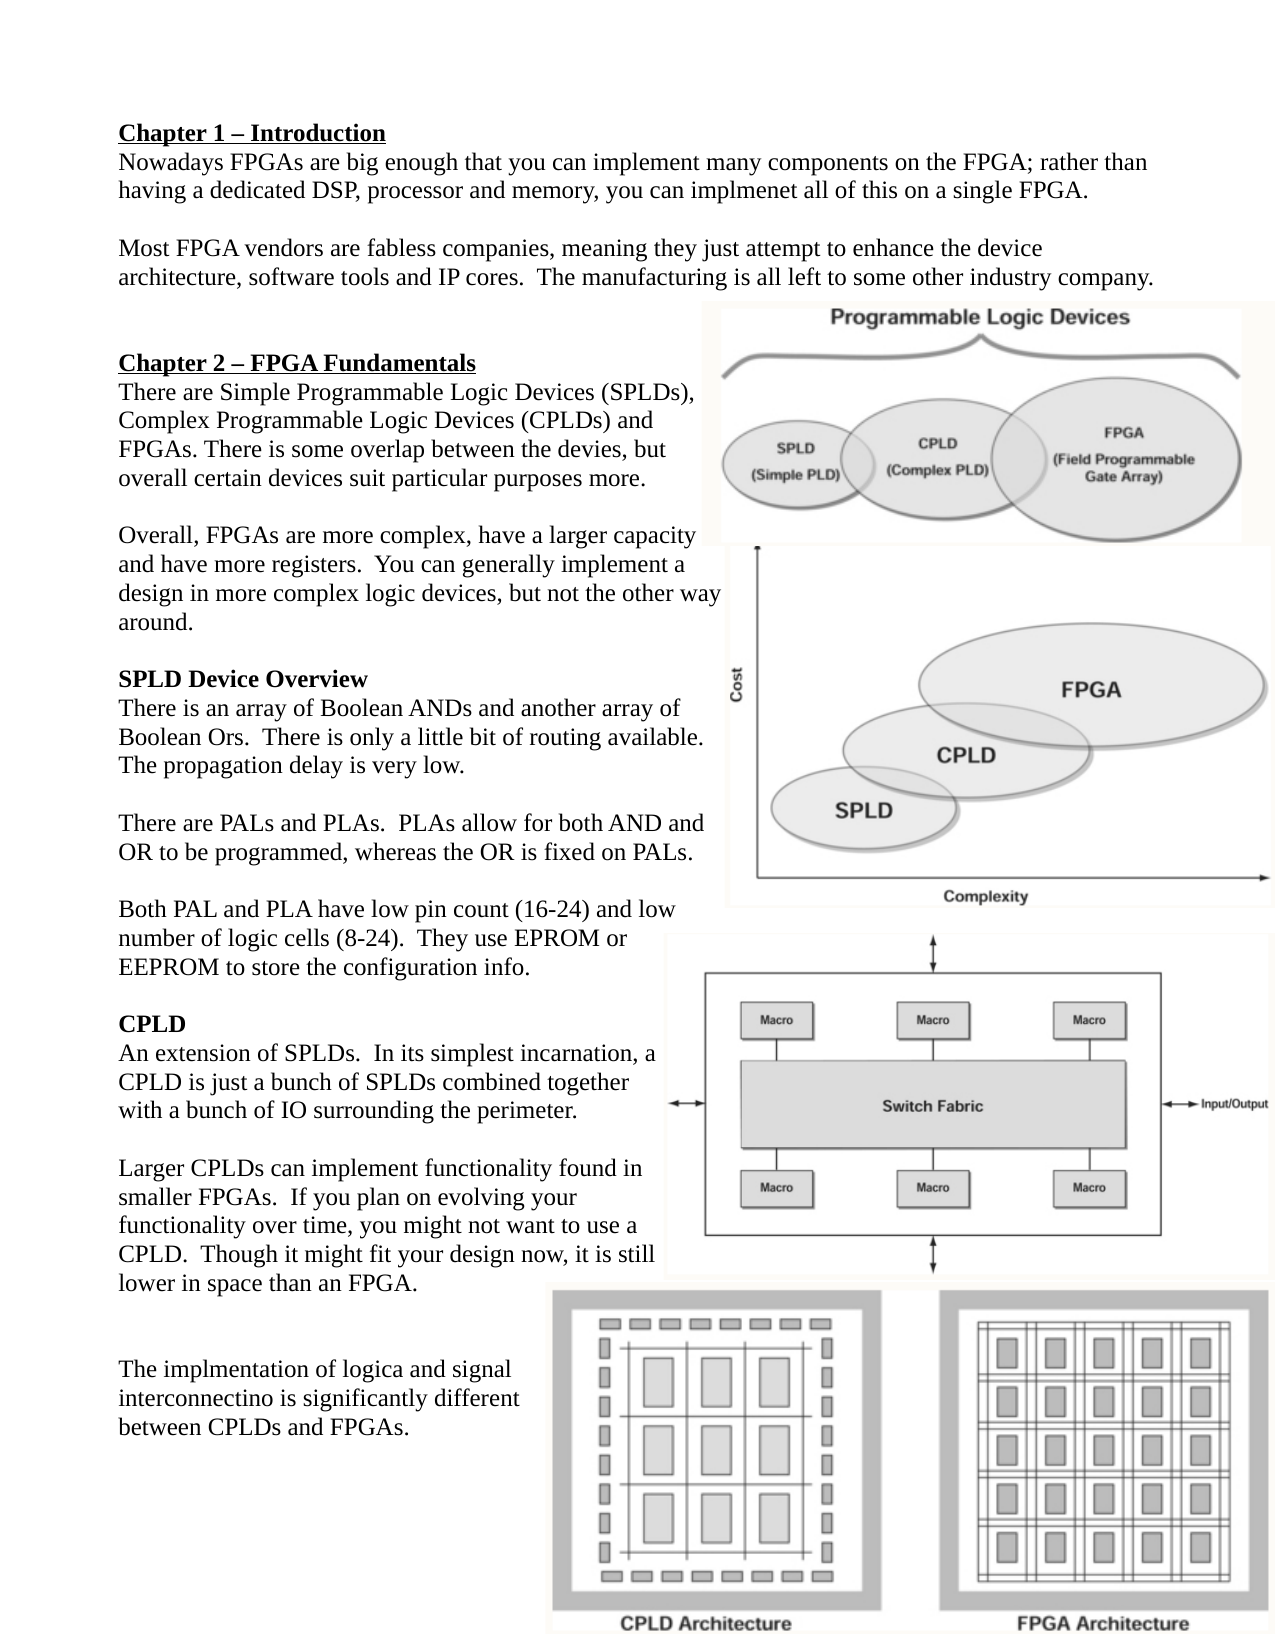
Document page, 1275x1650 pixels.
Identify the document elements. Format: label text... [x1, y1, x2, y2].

text Both PAL and PLA have low pin count (16-24) and low number of logic cells (8-24). They use EPROM or EEPROM to store the configuration info. [118, 894, 1157, 981]
text An extension of SPLDs. In its simplest incarnation, a CPLD is just a bunch of SPLDs combined together with a bunch of IO surrounding the perimeter. [118, 1038, 663, 1124]
picture [663, 933, 1275, 1280]
text Nowadays FPGAs are big enough that you can implement many components on the FPGA; rather than having a dedicated DSP, processor and memory, you can implmenet all of this on a single FPGA. [118, 147, 1157, 204]
text Chapter 1 – Introduction [118, 118, 1157, 147]
picture [701, 301, 1275, 908]
text Most FPGA vendors are fabless companies, meaning they just attempt to enhance the device architecture, software tools and IP cores. The manufacturing is all left to some other industry company. [118, 233, 1157, 291]
text There are Simple Programmable Logic Devices (SPLDs), Complex Programmable Logic Devices (CPLDs) and FPGAs. There is some overlap between the devies, but overall certain devices suit particular purposes more. [118, 377, 701, 492]
text Chapter 2 – FPGA Fundamentals [118, 348, 701, 377]
text The implmentation of logica and signal interconnectino is significantly different between CPLDs and FPGAs. [118, 1354, 545, 1441]
text Overall, FPGAs are more complex, have a larger capacity and have more registers. You can generally implement a design in more complex logic devices, but not the other way around. [118, 521, 724, 636]
text Larger CPLDs can implement functionality found in smaller FPGAs. If you plan on evolving your functionality over time, you might not want to use a CPLD. Though it might fit your design now, it is still lower in space than an FPGA. [118, 1153, 1157, 1297]
text There are PALs and PLAs. PLAs allow for both AND and OR to be programmed, whereas the OR is fixed on PALs. [118, 808, 724, 866]
text There is an array of Boolean ANDs and another array of Boolean Ors. There is only a little bit of routing available. The propagation delay is very low. [118, 693, 724, 779]
picture [545, 1282, 1275, 1634]
text SPLD Device Overview [118, 664, 724, 693]
text CPLD [118, 1009, 663, 1038]
